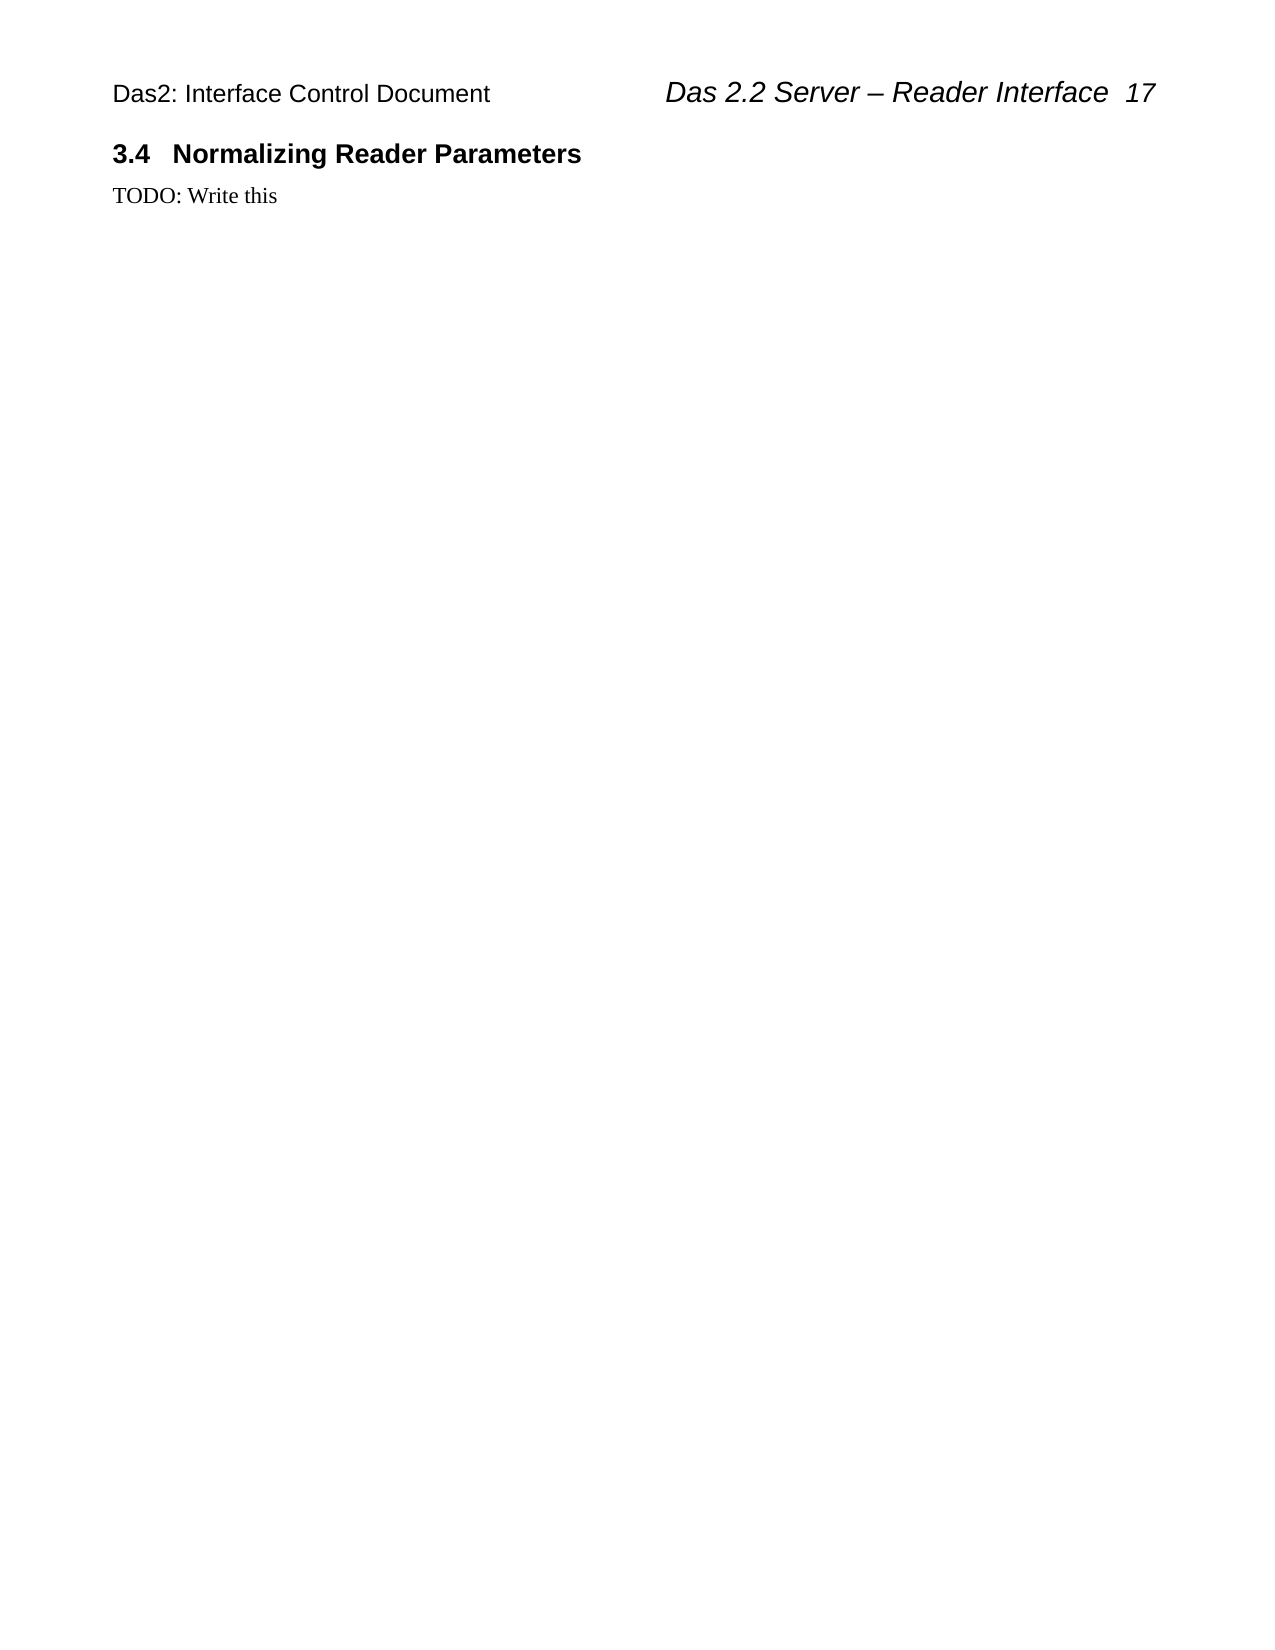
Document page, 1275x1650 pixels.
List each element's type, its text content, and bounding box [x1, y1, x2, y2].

subtitle Normalizing Reader Parameters [112, 138, 1162, 170]
text TODO: Write this [112, 182, 1162, 209]
